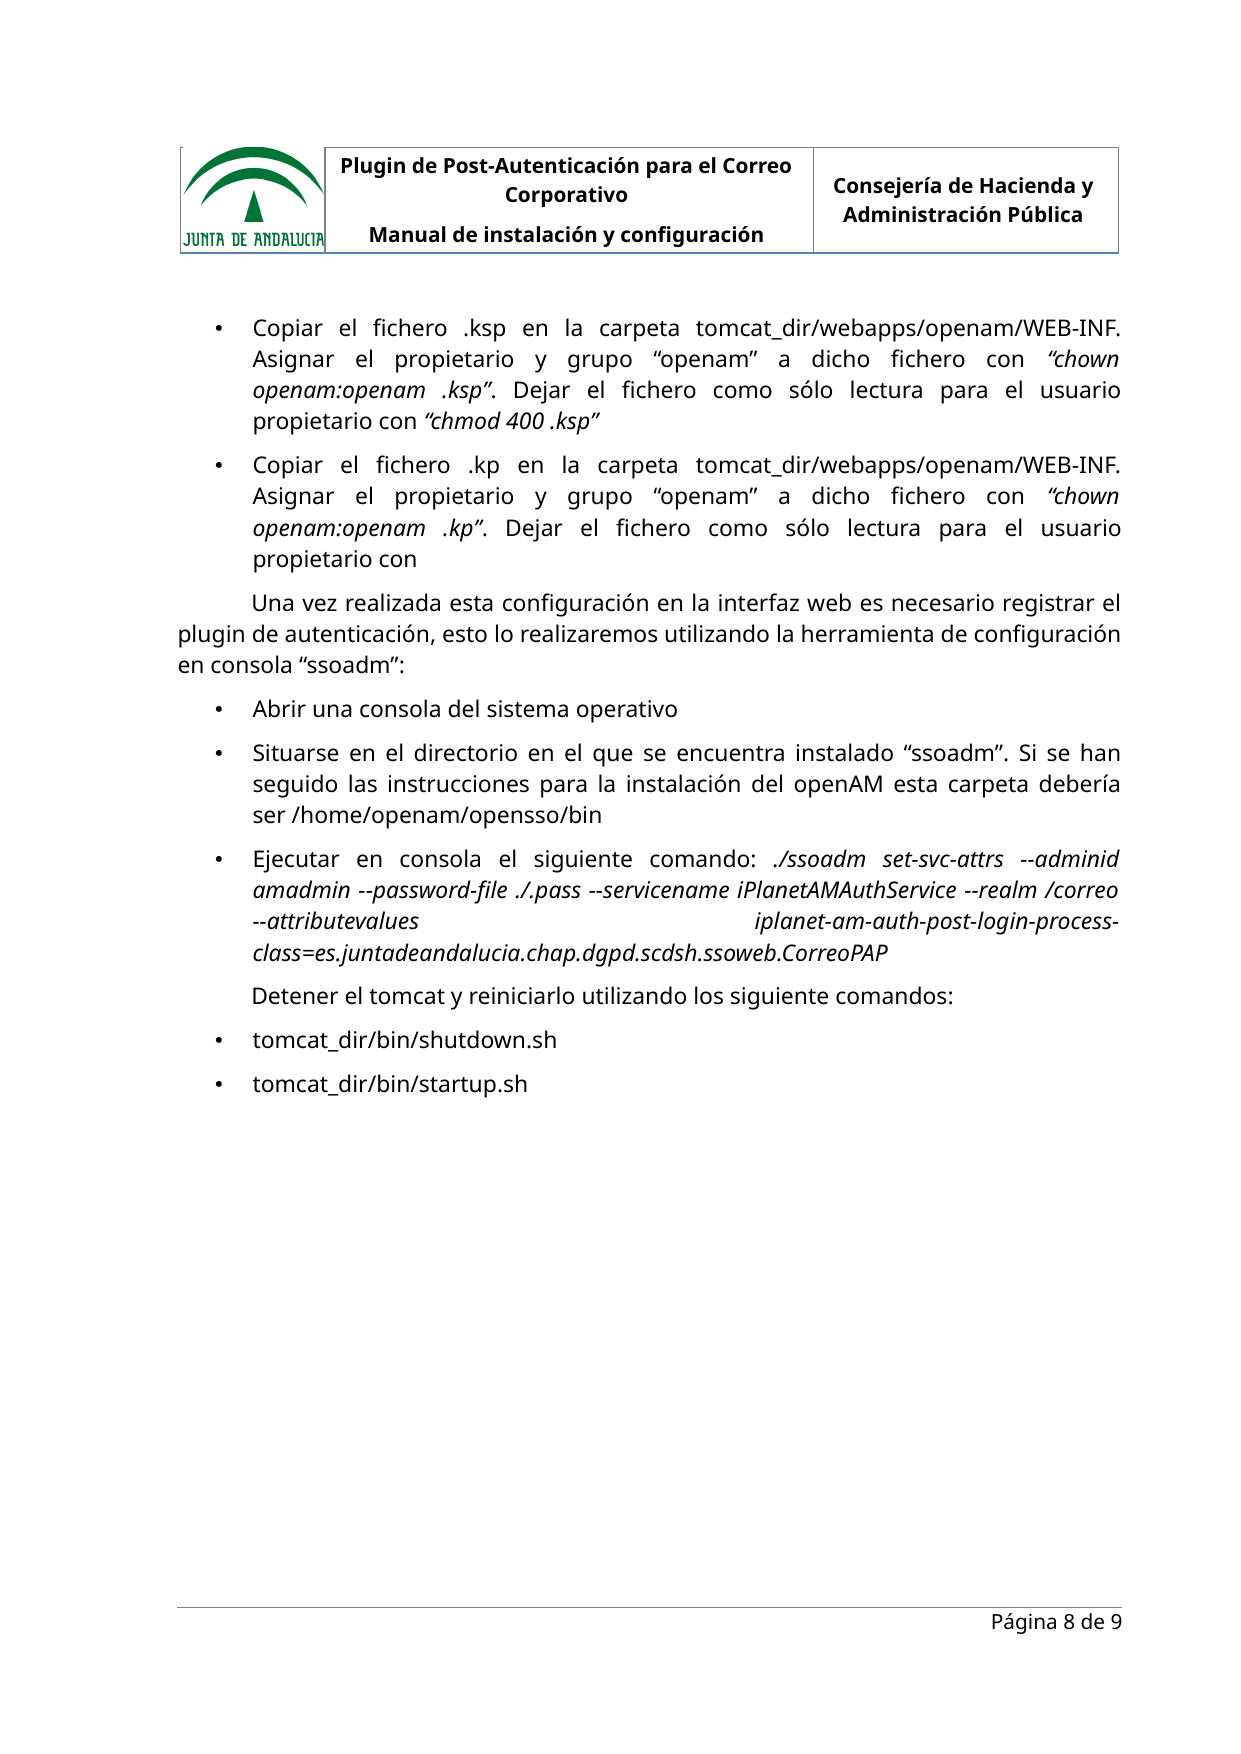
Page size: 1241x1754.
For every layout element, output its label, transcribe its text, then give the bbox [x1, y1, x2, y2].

text Una vez realizada esta configuración en la interfaz web es necesario registrar el plugin de autenticación, esto lo realizaremos utilizando la herramienta de configuración en consola “ssoadm”: [177, 586, 1122, 680]
text Detener el tomcat y reiniciarlo utilizando los siguiente comandos: [177, 980, 1122, 1011]
list Situarse en el directorio en el que se encuentra instalado “ssoadm”. Si se han seguido las instrucciones para la instalación del openAM esta carpeta debería ser /home/openam/opensso/bin [215, 736, 1122, 830]
list tomcat_dir/bin/shutdown.sh [215, 1024, 1122, 1055]
list Ejecutar en consola el siguiente comando: ./ssoadm set-svc-attrs --adminid amadmin --password-file ./.pass --servicename iPlanetAMAuthService --realm /correo --attributevalues iplanet-am-auth-post-login-process-class=es.juntadeandalucia.chap.dgpd.scdsh.ssoweb.CorreoPAP [215, 843, 1122, 968]
list Copiar el fichero .ksp en la carpeta tomcat_dir/webapps/openam/WEB-INF. Asignar el propietario y grupo “openam” a dicho fichero con “chown openam:openam .ksp”. Dejar el fichero como sólo lectura para el usuario propietario con “chmod 400 .ksp” [215, 311, 1122, 436]
picture [183, 147, 324, 246]
list Copiar el fichero .kp en la carpeta tomcat_dir/webapps/openam/WEB-INF. Asignar el propietario y grupo “openam” a dicho fichero con “chown openam:openam .kp”. Dejar el fichero como sólo lectura para el usuario propietario con [215, 449, 1122, 574]
list Abrir una consola del sistema operativo [215, 693, 1122, 724]
list tomcat_dir/bin/startup.sh [215, 1068, 1122, 1099]
